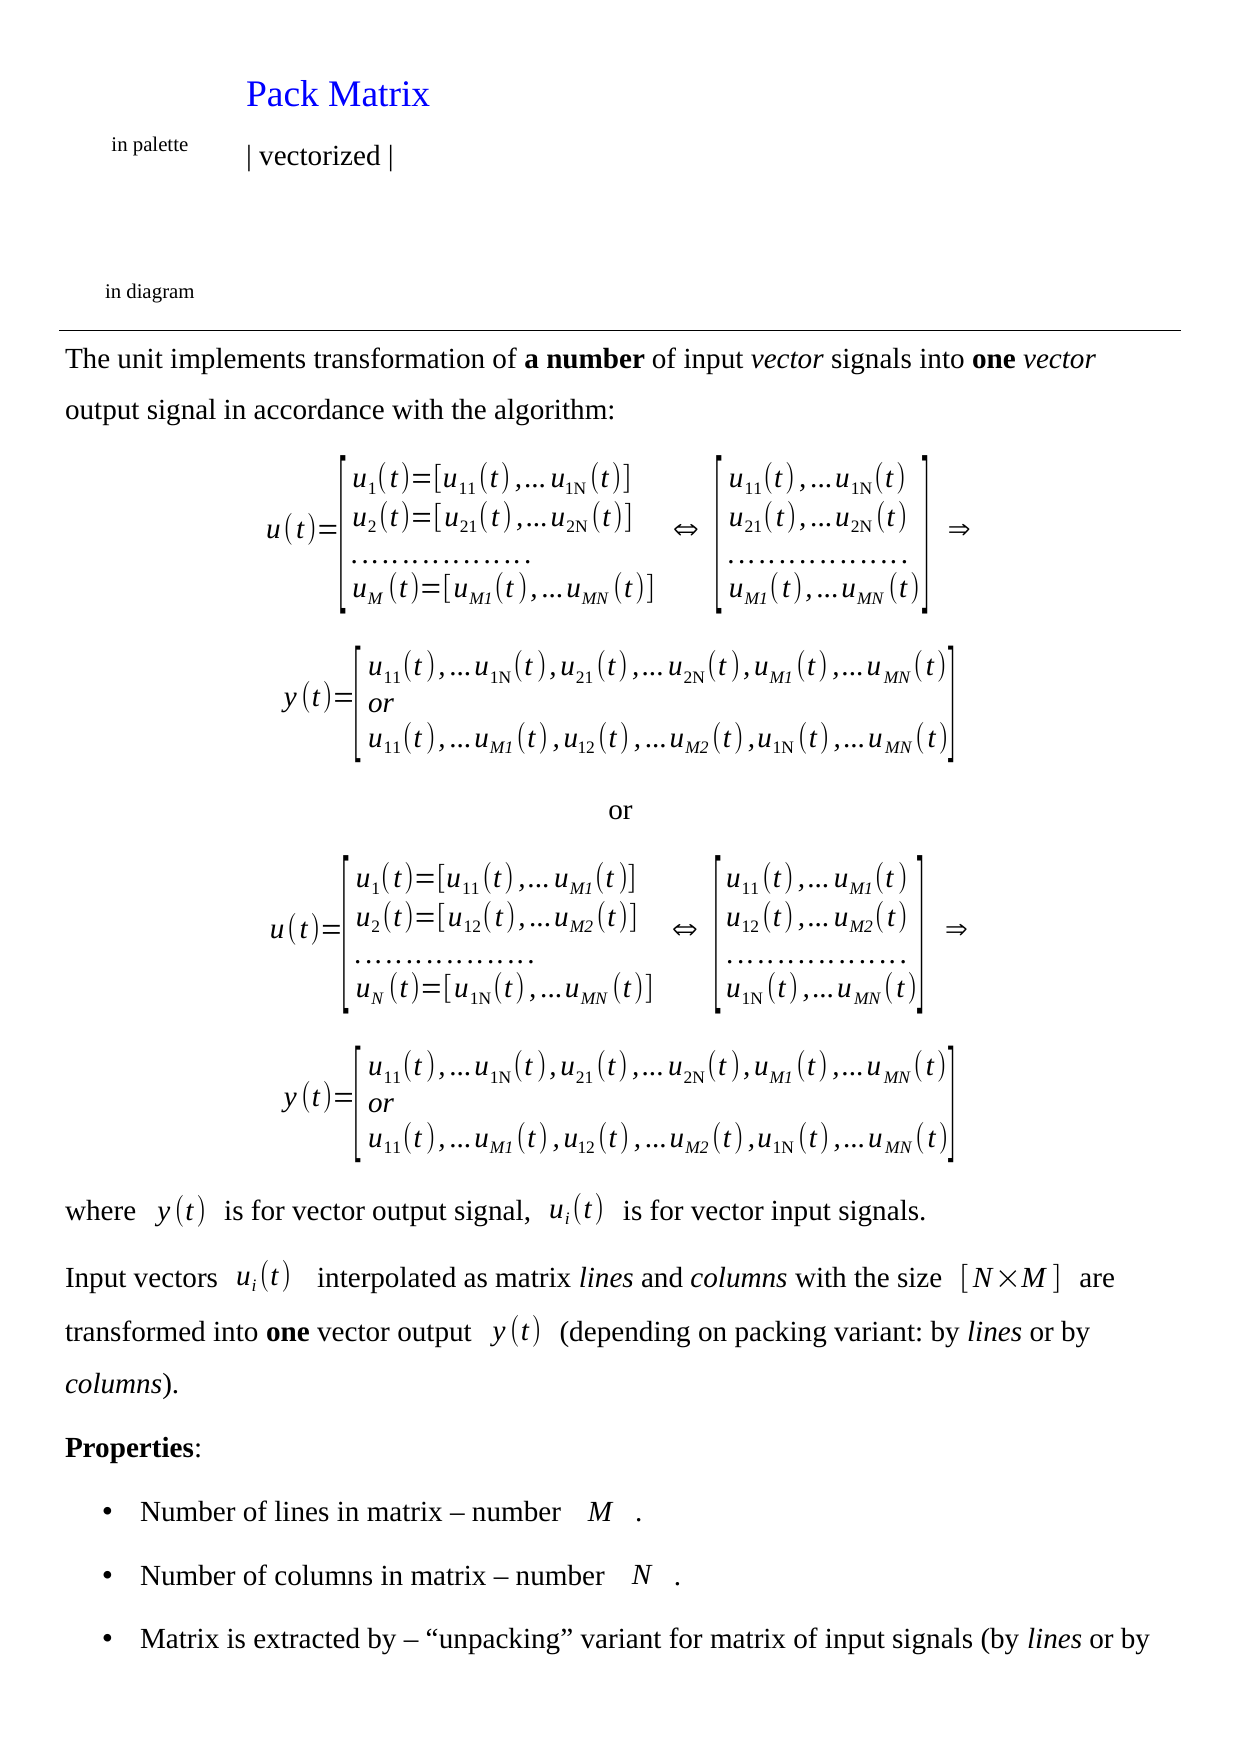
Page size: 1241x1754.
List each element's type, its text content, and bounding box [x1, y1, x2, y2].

table_cell in palette [59, 127, 240, 183]
table_header Pack Matrix [240, 59, 1181, 127]
table_cell [59, 184, 240, 273]
table_cell in diagram [59, 273, 240, 330]
table_header [59, 59, 240, 127]
table_cell | vectorized | [240, 127, 1181, 183]
table_cell [240, 273, 1181, 330]
table_cell [240, 184, 1181, 273]
table_cell The unit implements transformation of a number of input vector signals into one vector output signal in accordance with the algorithm: or whereis for vector output signal,is for vector input signals. Input vectors interpolated as matrix lines and columns with the sizeare transformed into one vector output(depending on packing variant: by lines or by columns). Properties: Number of lines in matrix – number . Number of columns in matrix – number . Matrix is extracted by – “unpacking” variant for matrix of input signals (by lines or by columns). Pack matrix by – packing variant for output signal (by lines or by columns). Examples of filling in the dialog window for unit properties: Notes: By default the unit packs two “double-cored” input signals in a matrix with the size [2х2]. In this case input signals are perceived as matrix lines and matrix is packed by its lines. Named properties are set up as local variables of model (or submodel) in Parameters tab or as global signals of the project via Graphics → Signals main menu option. [59, 331, 1181, 1661]
